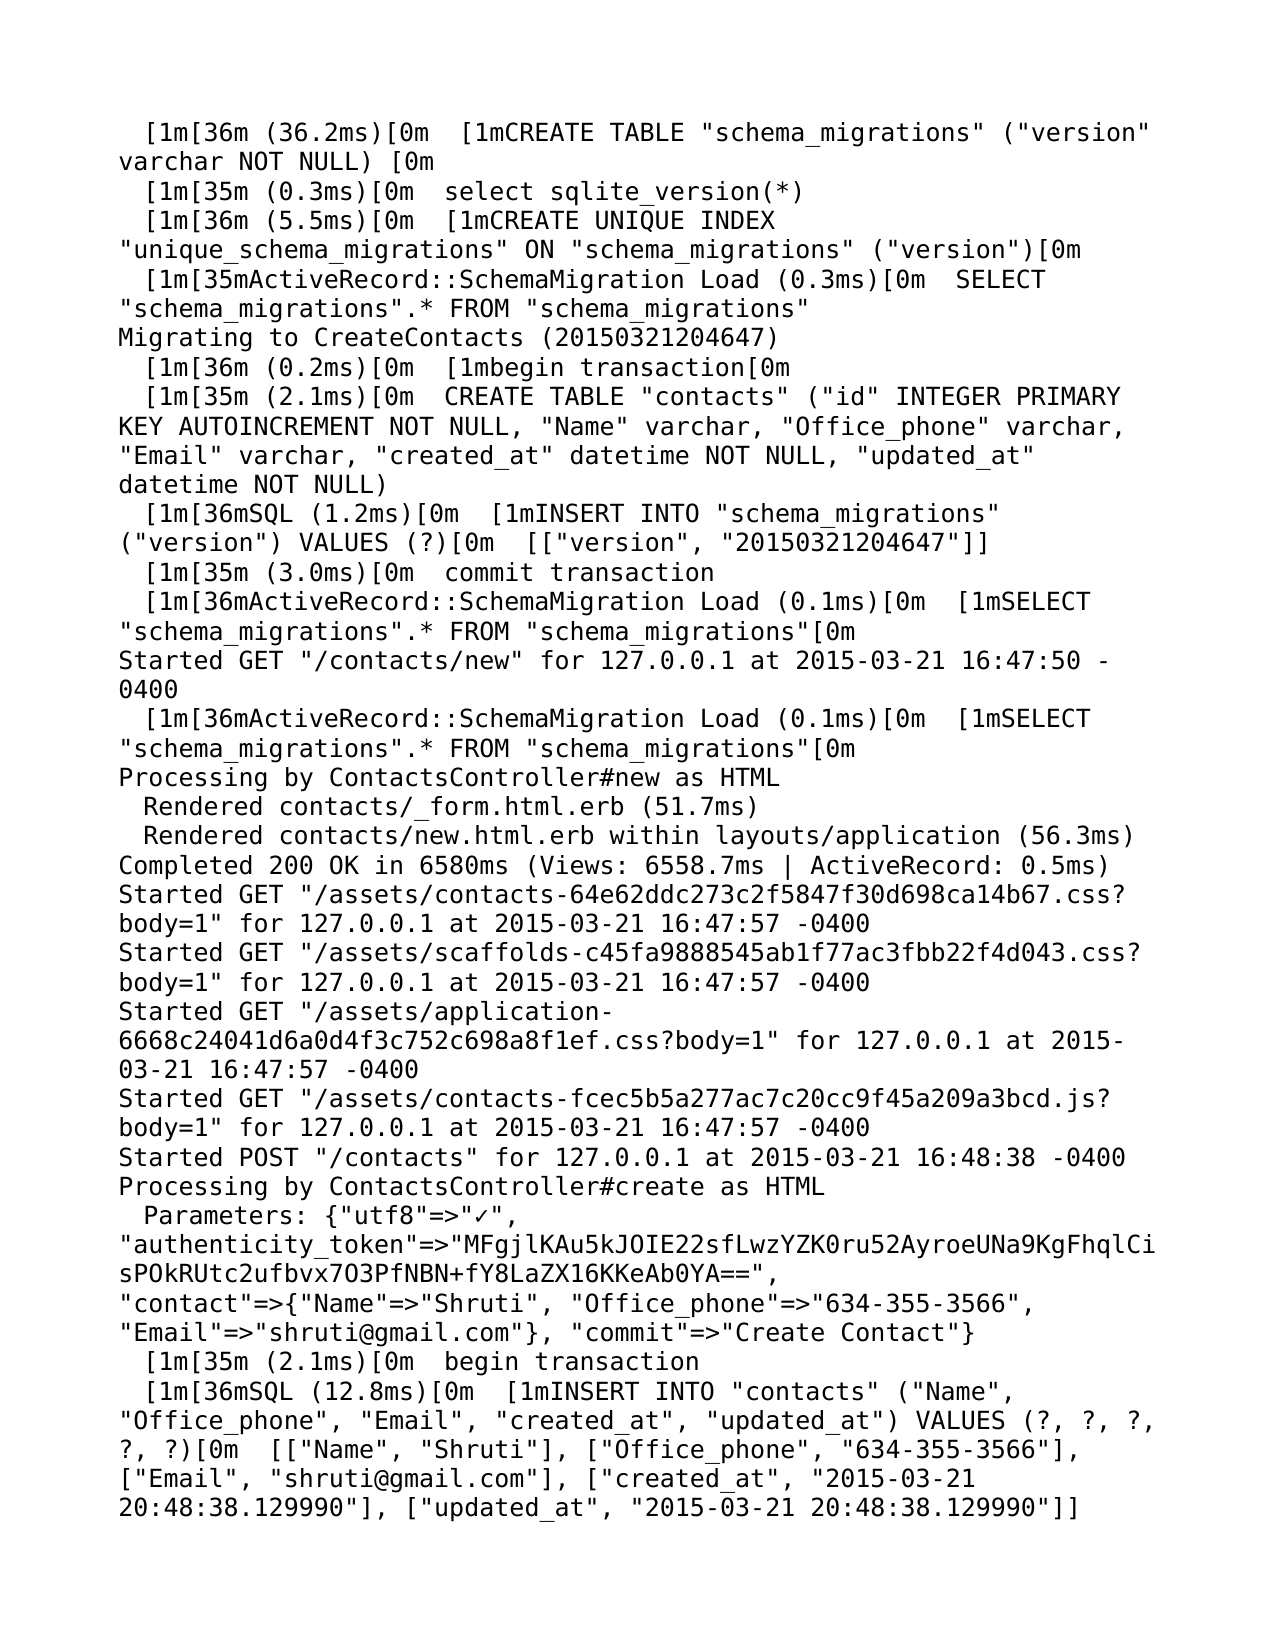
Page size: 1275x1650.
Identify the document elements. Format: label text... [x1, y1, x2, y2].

text [1m[36m (0.2ms)[0m [1mbegin transaction[0m [118, 353, 1157, 382]
text Started POST "/contacts" for 127.0.0.1 at 2015-03-21 16:48:38 -0400 [118, 1143, 1157, 1172]
text Processing by ContactsController#create as HTML [118, 1172, 1157, 1201]
text [1m[36mSQL (12.8ms)[0m [1mINSERT INTO "contacts" ("Name", "Office_phone", "Email", "created_at", "updated_at") VALUES (?, ?, ?, ?, ?)[0m [["Name", "Shruti"], ["Office_phone", "634-355-3566"], ["Email", "shruti@gmail.com"], ["created_at", "2015-03-21 20:48:38.129990"], ["updated_at", "2015-03-21 20:48:38.129990"]] [118, 1377, 1157, 1523]
text Rendered contacts/new.html.erb within layouts/application (56.3ms) [118, 822, 1157, 851]
text Started GET "/assets/contacts-64e62ddc273c2f5847f30d698ca14b67.css?body=1" for 127.0.0.1 at 2015-03-21 16:47:57 -0400 [118, 880, 1157, 938]
text Completed 200 OK in 6580ms (Views: 6558.7ms | ActiveRecord: 0.5ms) [118, 851, 1157, 880]
text Processing by ContactsController#new as HTML [118, 763, 1157, 792]
text Rendered contacts/_form.html.erb (51.7ms) [118, 792, 1157, 822]
text Started GET "/assets/scaffolds-c45fa9888545ab1f77ac3fbb22f4d043.css?body=1" for 127.0.0.1 at 2015-03-21 16:47:57 -0400 [118, 938, 1157, 997]
text Started GET "/assets/contacts-fcec5b5a277ac7c20cc9f45a209a3bcd.js?body=1" for 127.0.0.1 at 2015-03-21 16:47:57 -0400 [118, 1084, 1157, 1143]
text [1m[36m (5.5ms)[0m [1mCREATE UNIQUE INDEX "unique_schema_migrations" ON "schema_migrations" ("version")[0m [118, 206, 1157, 265]
text [1m[36mActiveRecord::SchemaMigration Load (0.1ms)[0m [1mSELECT "schema_migrations".* FROM "schema_migrations"[0m [118, 704, 1157, 763]
text Started GET "/assets/application-6668c24041d6a0d4f3c752c698a8f1ef.css?body=1" for 127.0.0.1 at 2015-03-21 16:47:57 -0400 [118, 997, 1157, 1084]
text Parameters: {"utf8"=>"✓", "authenticity_token"=>"MFgjlKAu5kJOIE22sfLwzYZK0ru52AyroeUNa9KgFhqlCisPOkRUtc2ufbvx7O3PfNBN+fY8LaZX16KKeAb0YA==", "contact"=>{"Name"=>"Shruti", "Office_phone"=>"634-355-3566", "Email"=>"shruti@gmail.com"}, "commit"=>"Create Contact"} [118, 1201, 1157, 1347]
text [1m[35m (2.1ms)[0m begin transaction [118, 1347, 1157, 1377]
text [1m[36m (36.2ms)[0m [1mCREATE TABLE "schema_migrations" ("version" varchar NOT NULL) [0m [118, 118, 1157, 177]
text [1m[36mActiveRecord::SchemaMigration Load (0.1ms)[0m [1mSELECT "schema_migrations".* FROM "schema_migrations"[0m [118, 587, 1157, 646]
text [1m[35m (0.3ms)[0m select sqlite_version(*) [118, 177, 1157, 206]
text Started GET "/contacts/new" for 127.0.0.1 at 2015-03-21 16:47:50 -0400 [118, 646, 1157, 704]
text [1m[35m (3.0ms)[0m commit transaction [118, 558, 1157, 587]
text [1m[36mSQL (1.2ms)[0m [1mINSERT INTO "schema_migrations" ("version") VALUES (?)[0m [["version", "20150321204647"]] [118, 499, 1157, 558]
text [1m[35mActiveRecord::SchemaMigration Load (0.3ms)[0m SELECT "schema_migrations".* FROM "schema_migrations" [118, 265, 1157, 323]
text Migrating to CreateContacts (20150321204647) [118, 323, 1157, 353]
text [1m[35m (2.1ms)[0m CREATE TABLE "contacts" ("id" INTEGER PRIMARY KEY AUTOINCREMENT NOT NULL, "Name" varchar, "Office_phone" varchar, "Email" varchar, "created_at" datetime NOT NULL, "updated_at" datetime NOT NULL) [118, 382, 1157, 499]
